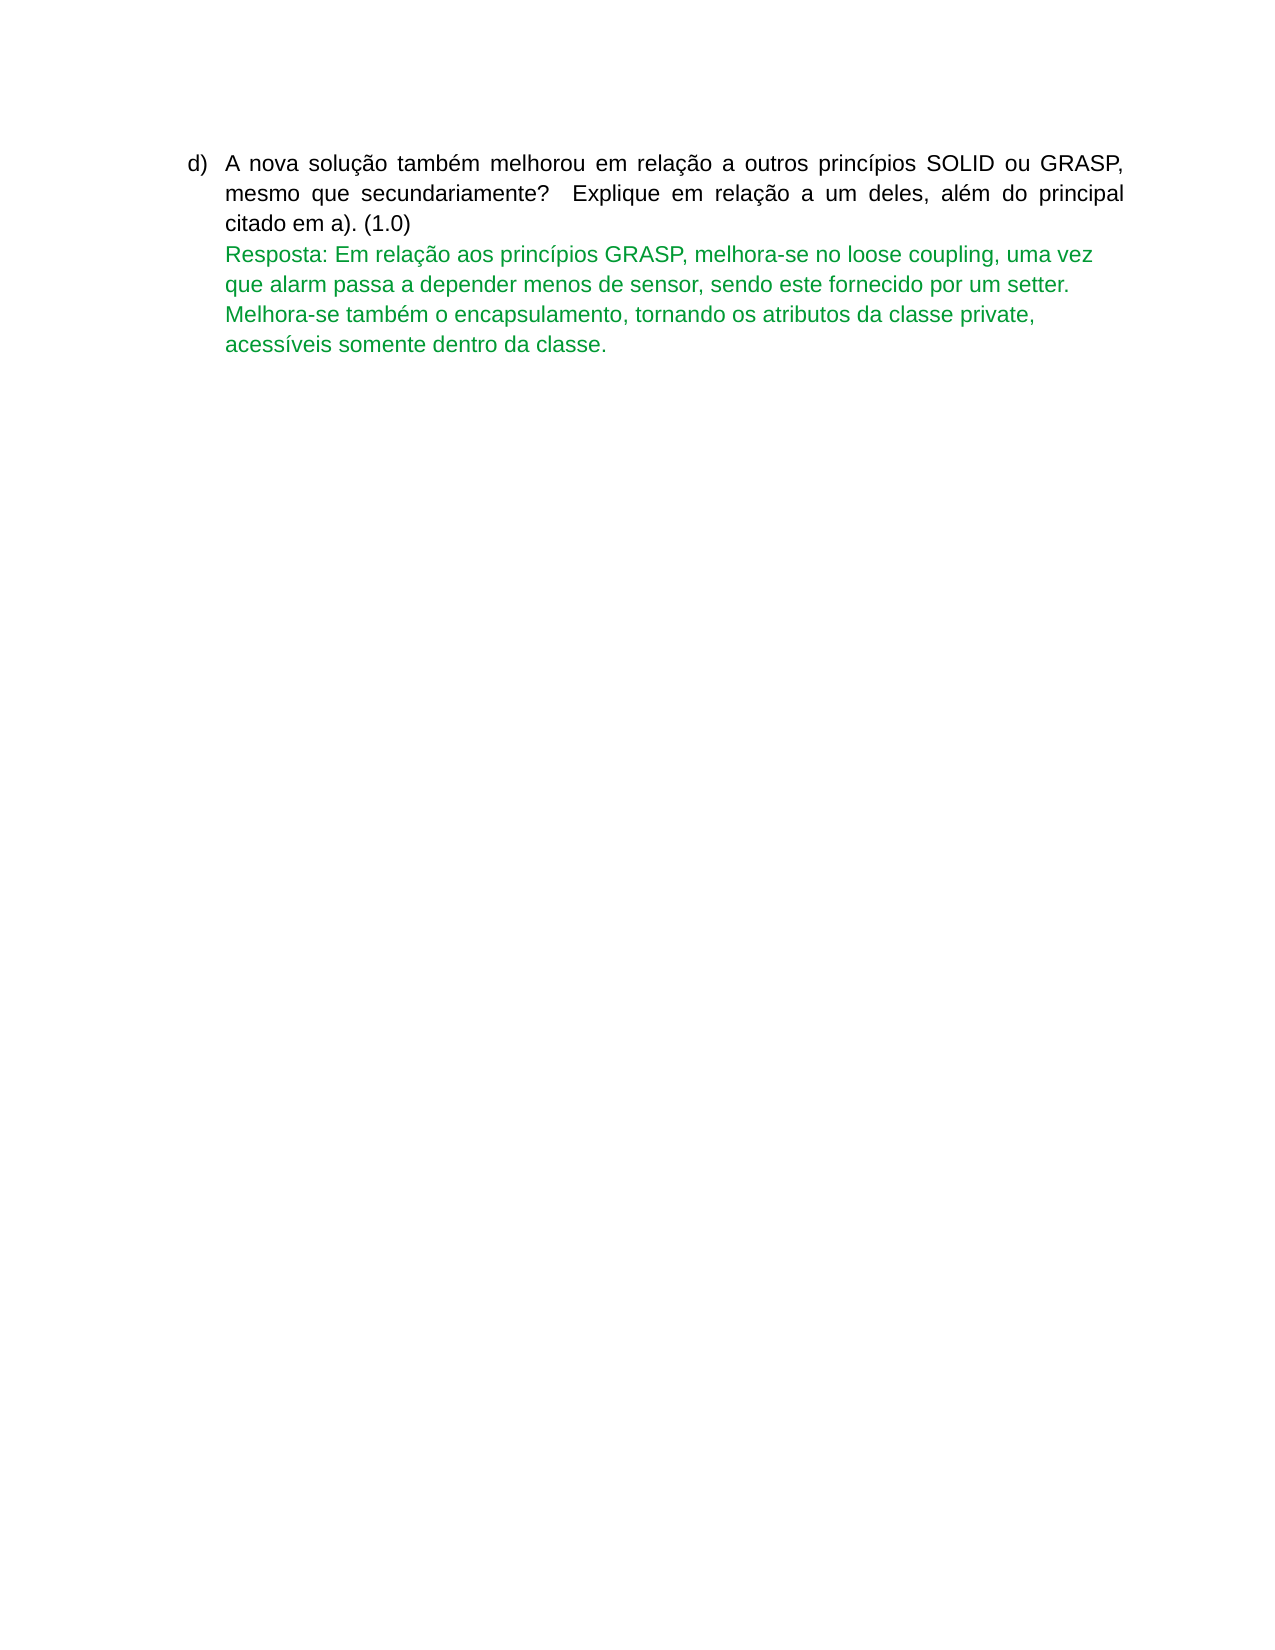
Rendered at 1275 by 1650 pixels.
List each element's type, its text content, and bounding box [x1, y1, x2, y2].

text Resposta: Em relação aos princípios GRASP, melhora-se no loose coupling, uma vez que alarm passa a depender menos de sensor, sendo este fornecido por um setter. Melhora-se também o encapsulamento, tornando os atributos da classe private, acessíveis somente dentro da classe. [150, 241, 1125, 358]
list A nova solução também melhorou em relação a outros princípios SOLID ou GRASP, mesmo que secundariamente? Explique em relação a um deles, além do principal citado em a). (1.0) [187, 150, 1125, 237]
